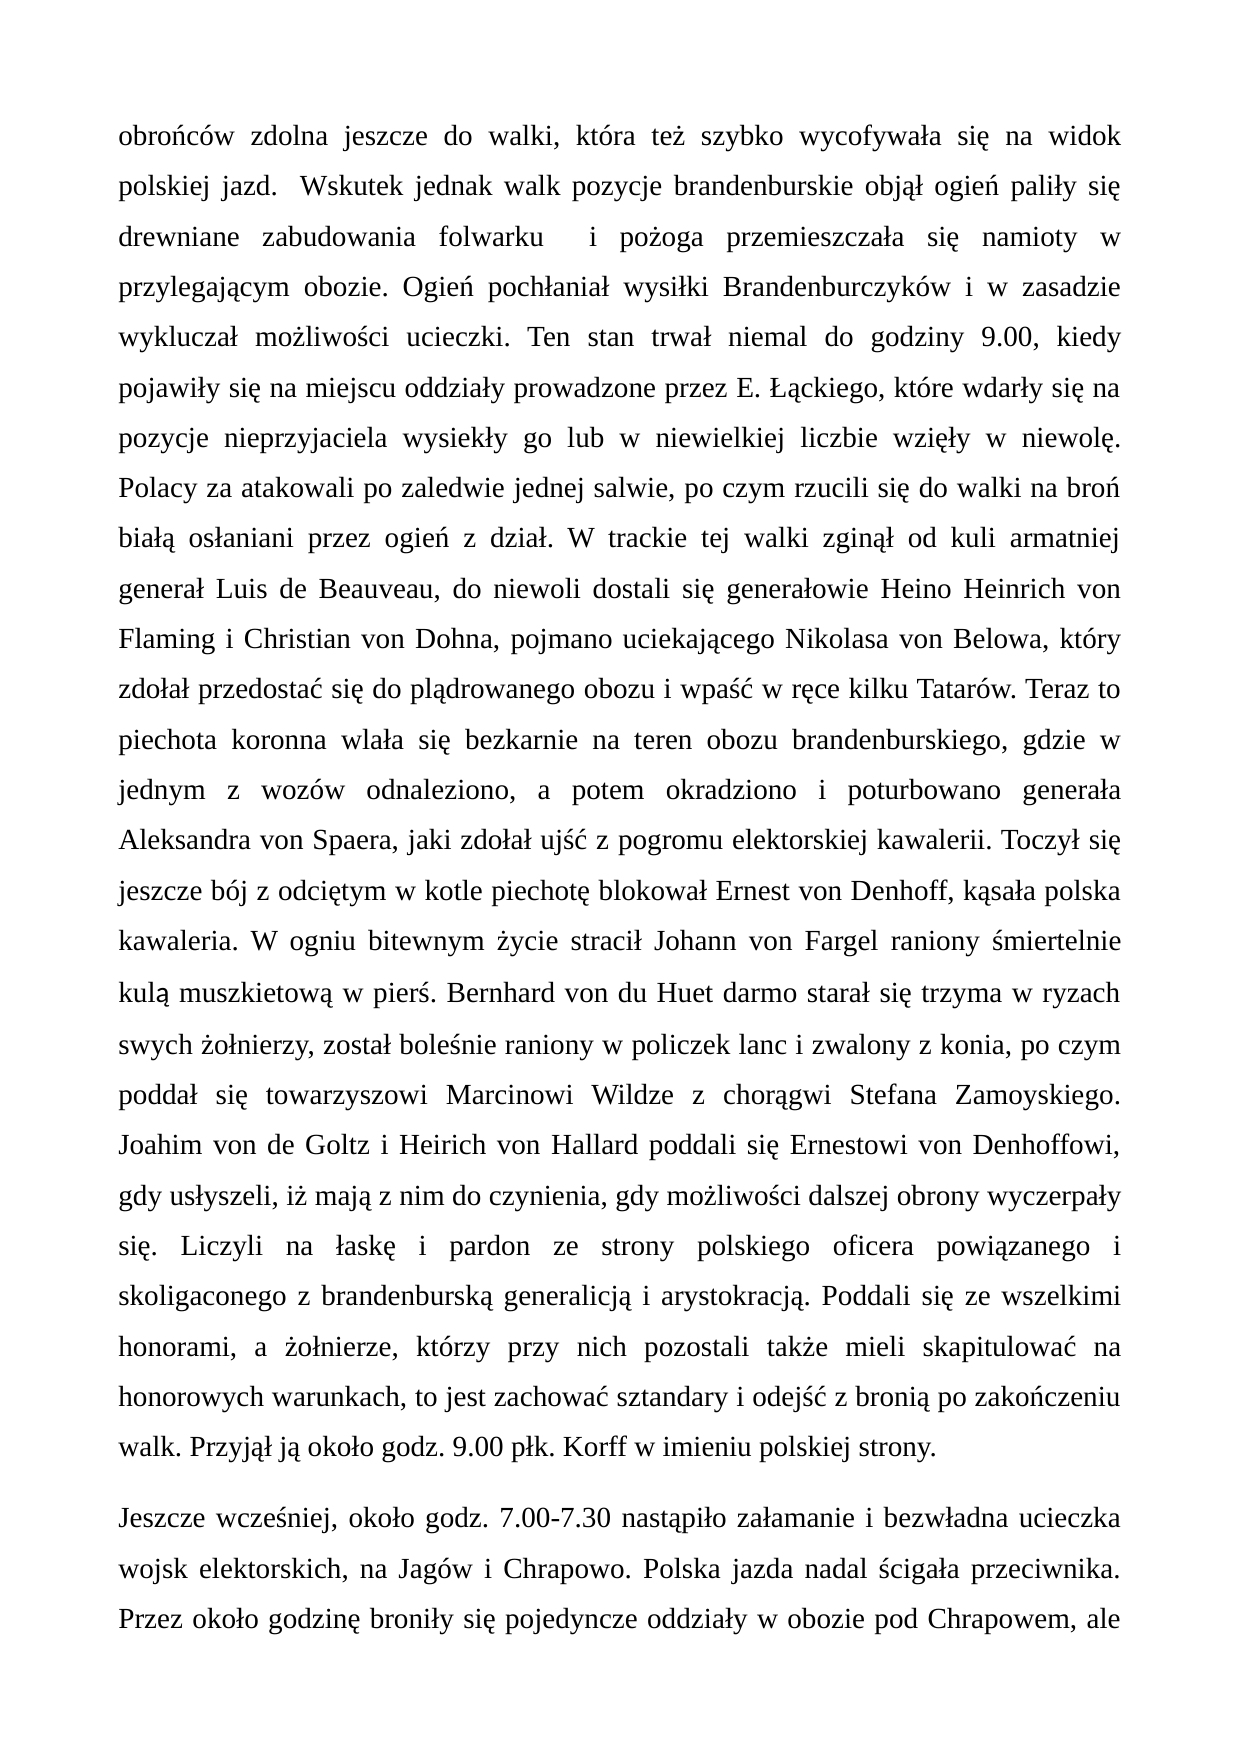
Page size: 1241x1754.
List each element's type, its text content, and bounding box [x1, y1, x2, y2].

text Jeszcze wcześniej, około godz. 7.00-7.30 nastąpiło załamanie i bezwładna ucieczka wojsk elektorskich, na Jagów i Chrapowo. Polska jazda nadal ścigała przeciwnika. Przez około godzinę broniły się pojedyncze oddziały w obozie pod Chrapowem, ale [118, 1501, 1122, 1635]
text obrońców zdolna jeszcze do walki, która też szybko wycofywała się na widok polskiej jazd. Wskutek jednak walk pozycje brandenburskie objął ogień paliły się drewniane zabudowania folwarku i pożoga przemieszczała się namioty w przylegającym obozie. Ogień pochłaniał wysiłki Brandenburczyków i w zasadzie wykluczał możliwości ucieczki. Ten stan trwał niemal do godziny 9.00, kiedy pojawiły się na miejscu oddziały prowadzone przez E. Łąckiego, które wdarły się na pozycje nieprzyjaciela wysiekły go lub w niewielkiej liczbie wzięły w niewolę. Polacy za atakowali po zaledwie jednej salwie, po czym rzucili się do walki na broń białą osłaniani przez ogień z dział. W trackie tej walki zginął od kuli armatniej generał Luis de Beauveau, do niewoli dostali się generałowie Heino Heinrich von Flaming i Christian von Dohna, pojmano uciekającego Nikolasa von Belowa, który zdołał przedostać się do plądrowanego obozu i wpaść w ręce kilku Tatarów. Teraz to piechota koronna wlała się bezkarnie na teren obozu brandenburskiego, gdzie w jednym z wozów odnaleziono, a potem okradziono i poturbowano generała Aleksandra von Spaera, jaki zdołał ujść z pogromu elektorskiej kawalerii. Toczył się jeszcze bój z odciętym w kotle piechotę blokował Ernest von Denhoff, kąsała polska kawaleria. W ogniu bitewnym życie stracił Johann von Fargel raniony śmiertelnie kulą muszkietową w pierś. Bernhard von du Huet darmo starał się trzyma w ryzach swych żołnierzy, został boleśnie raniony w policzek lanc i zwalony z konia, po czym poddał się towarzyszowi Marcinowi Wildze z chorągwi Stefana Zamoyskiego. Joahim von de Goltz i Heirich von Hallard poddali się Ernestowi von Denhoffowi, gdy usłyszeli, iż mają z nim do czynienia, gdy możliwości dalszej obrony wyczerpały się. Liczyli na łaskę i pardon ze strony polskiego oficera powiązanego i skoligaconego z brandenburską generalicją i arystokracją. Poddali się ze wszelkimi honorami, a żołnierze, którzy przy nich pozostali także mieli skapitulować na honorowych warunkach, to jest zachować sztandary i odejść z bronią po zakończeniu walk. Przyjął ją około godz. 9.00 płk. Korff w imieniu polskiej strony. [118, 118, 1122, 1463]
